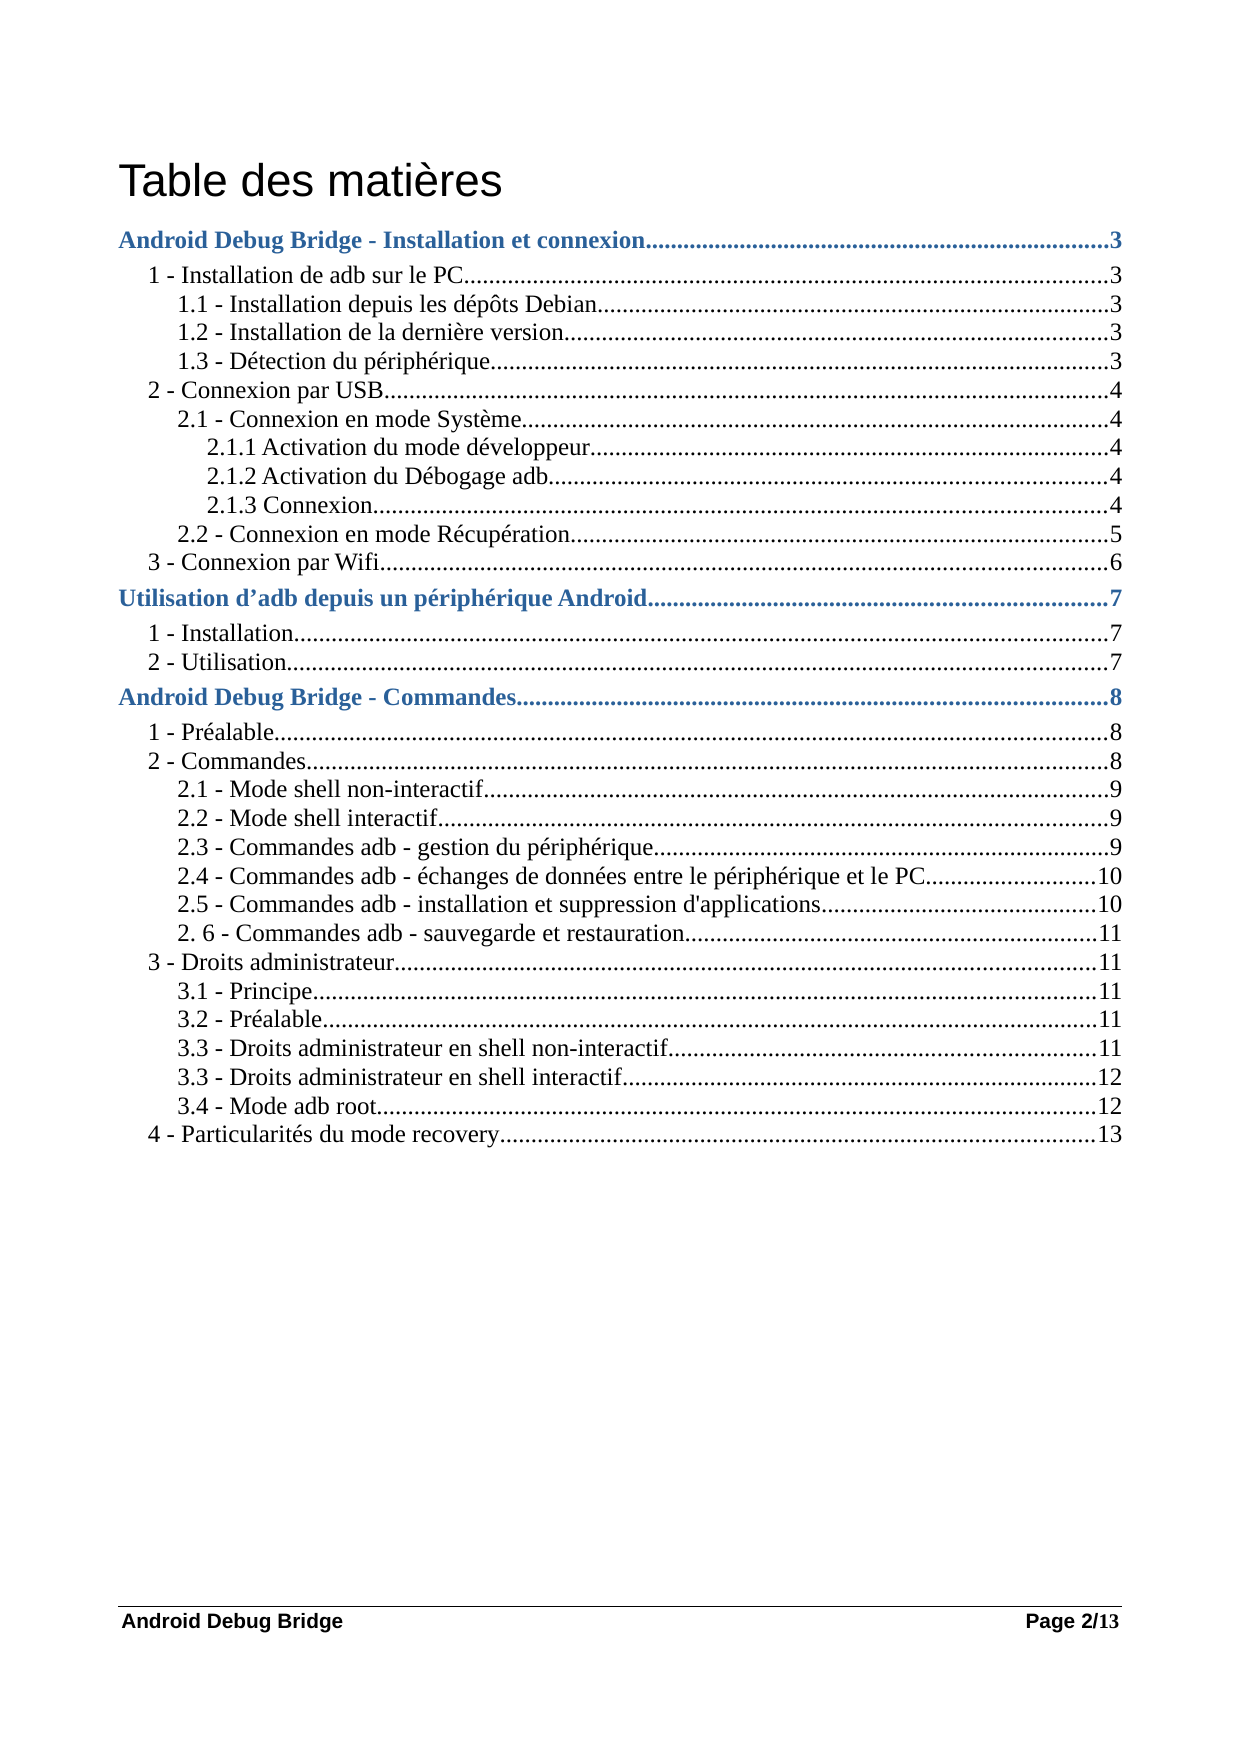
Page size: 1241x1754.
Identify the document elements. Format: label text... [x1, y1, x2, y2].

text 3.2 - Préalable 11 [177, 1004, 1122, 1033]
text 2.2 - Mode shell interactif 9 [177, 803, 1122, 832]
text Utilisation d’adb depuis un périphérique Android 7 [118, 583, 1122, 611]
text 1 - Installation de adb sur le PC 3 [148, 260, 1122, 289]
text 1.2 - Installation de la dernière version 3 [177, 317, 1122, 346]
text 2.1 - Mode shell non-interactif 9 [177, 774, 1122, 803]
text 2. 6 - Commandes adb - sauvegarde et restauration 11 [177, 918, 1122, 947]
text 3 - Droits administrateur 11 [148, 947, 1122, 976]
text 1 - Installation 7 [148, 618, 1122, 647]
text 2 - Commandes 8 [148, 746, 1122, 774]
text 2 - Utilisation 7 [148, 647, 1122, 675]
subtitle Table des matières [118, 153, 1122, 206]
text 1.3 - Détection du périphérique 3 [177, 346, 1122, 375]
text 3 - Connexion par Wifi 6 [148, 547, 1122, 576]
text 2.2 - Connexion en mode Récupération 5 [177, 519, 1122, 547]
text 2.1 - Connexion en mode Système 4 [177, 404, 1122, 432]
text 2.4 - Commandes adb - échanges de données entre le périphérique et le PC 10 [177, 861, 1122, 889]
text 2.1.1 Activation du mode développeur 4 [207, 432, 1122, 461]
text 1.1 - Installation depuis les dépôts Debian 3 [177, 289, 1122, 317]
text 2.3 - Commandes adb - gestion du périphérique 9 [177, 832, 1122, 861]
text 4 - Particularités du mode recovery 13 [148, 1119, 1122, 1148]
text 2 - Connexion par USB 4 [148, 375, 1122, 404]
text Android Debug Bridge - Installation et connexion 3 [118, 225, 1122, 253]
text 3.3 - Droits administrateur en shell interactif 12 [177, 1062, 1122, 1091]
text Android Debug Bridge - Commandes 8 [118, 682, 1122, 711]
text 3.3 - Droits administrateur en shell non-interactif 11 [177, 1033, 1122, 1062]
text 2.1.3 Connexion 4 [207, 490, 1122, 519]
text 2.5 - Commandes adb - installation et suppression d'applications 10 [177, 889, 1122, 918]
text 3.1 - Principe 11 [177, 976, 1122, 1004]
text 2.1.2 Activation du Débogage adb 4 [207, 461, 1122, 490]
text 1 - Préalable 8 [148, 717, 1122, 746]
text 3.4 - Mode adb root 12 [177, 1091, 1122, 1119]
